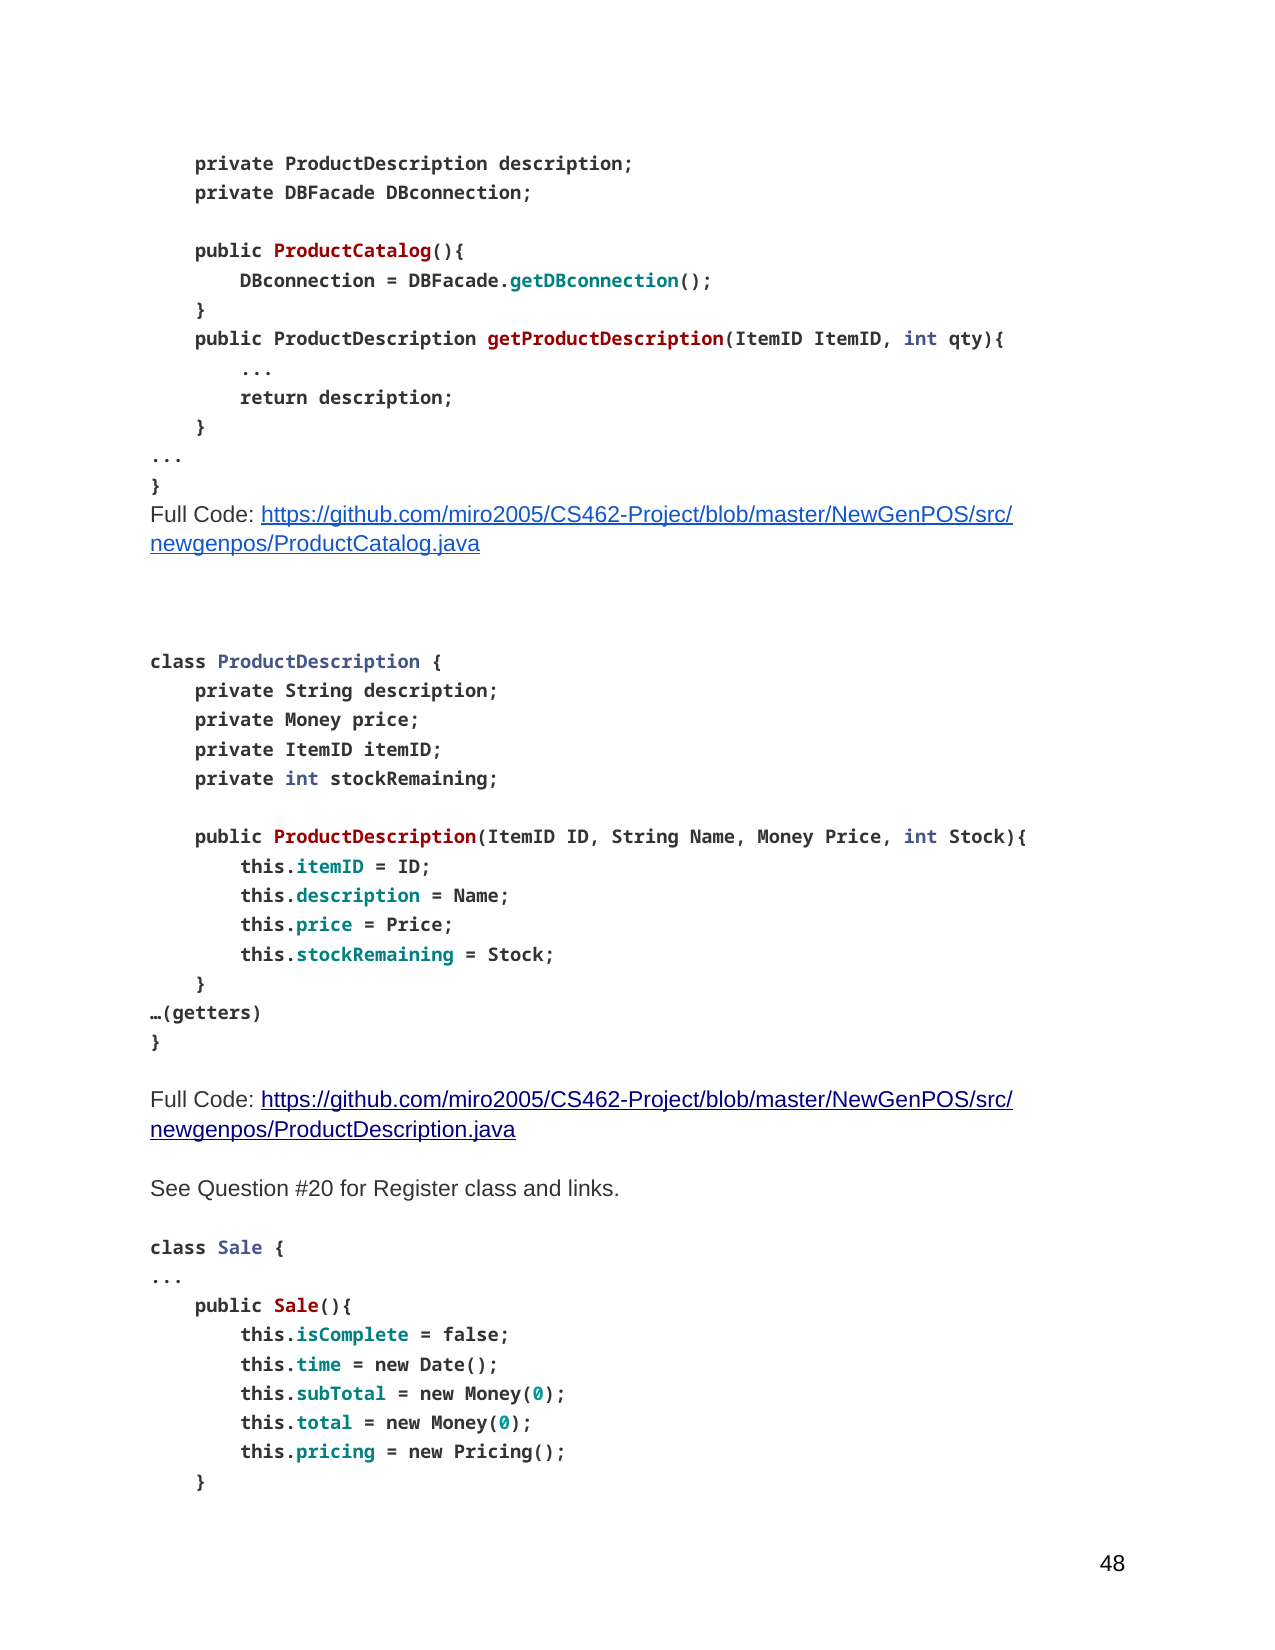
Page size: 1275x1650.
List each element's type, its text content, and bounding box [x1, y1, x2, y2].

text this.itemID = ID; [150, 853, 1125, 878]
text class ProductDescription { [150, 648, 1125, 674]
text private DBFacade DBconnection; [150, 179, 1125, 205]
text ... [150, 1263, 1125, 1289]
text } [150, 296, 1125, 322]
text public Sale(){ [150, 1292, 1125, 1318]
text public ProductDescription getProductDescription(ItemID ItemID, int qty){ [150, 326, 1125, 351]
text } [150, 1029, 1125, 1054]
text } [150, 970, 1125, 996]
text public ProductCatalog(){ [150, 238, 1125, 263]
text this.subTotal = new Money(0); [150, 1380, 1125, 1406]
text private String description; [150, 677, 1125, 703]
text } [150, 472, 1125, 497]
text this.isComplete = false; [150, 1322, 1125, 1347]
text …(getters) [150, 999, 1125, 1025]
text See Question #20 for Register class and links. [150, 1175, 1125, 1201]
text this.price = Price; [150, 912, 1125, 937]
text private int stockRemaining; [150, 765, 1125, 791]
text this.time = new Date(); [150, 1351, 1125, 1377]
text ... [150, 443, 1125, 468]
text return description; [150, 384, 1125, 410]
text ... [150, 355, 1125, 380]
text } [150, 1468, 1125, 1494]
text Full Code: https://github.com/miro2005/CS462-Project/blob/master/NewGenPOS/src/newgenpos/ProductCatalog.java [150, 501, 1125, 556]
text private ItemID itemID; [150, 736, 1125, 761]
text this.description = Name; [150, 882, 1125, 908]
text this.pricing = new Pricing(); [150, 1439, 1125, 1464]
text } [150, 413, 1125, 439]
text Full Code: https://github.com/miro2005/CS462-Project/blob/master/NewGenPOS/src/newgenpos/ProductDescription.java [150, 1087, 1125, 1142]
text DBconnection = DBFacade.getDBconnection(); [150, 267, 1125, 293]
text public ProductDescription(ItemID ID, String Name, Money Price, int Stock){ [150, 824, 1125, 849]
text private ProductDescription description; [150, 150, 1125, 176]
text this.total = new Money(0); [150, 1409, 1125, 1435]
text private Money price; [150, 707, 1125, 732]
text class Sale { [150, 1234, 1125, 1259]
text this.stockRemaining = Stock; [150, 941, 1125, 966]
